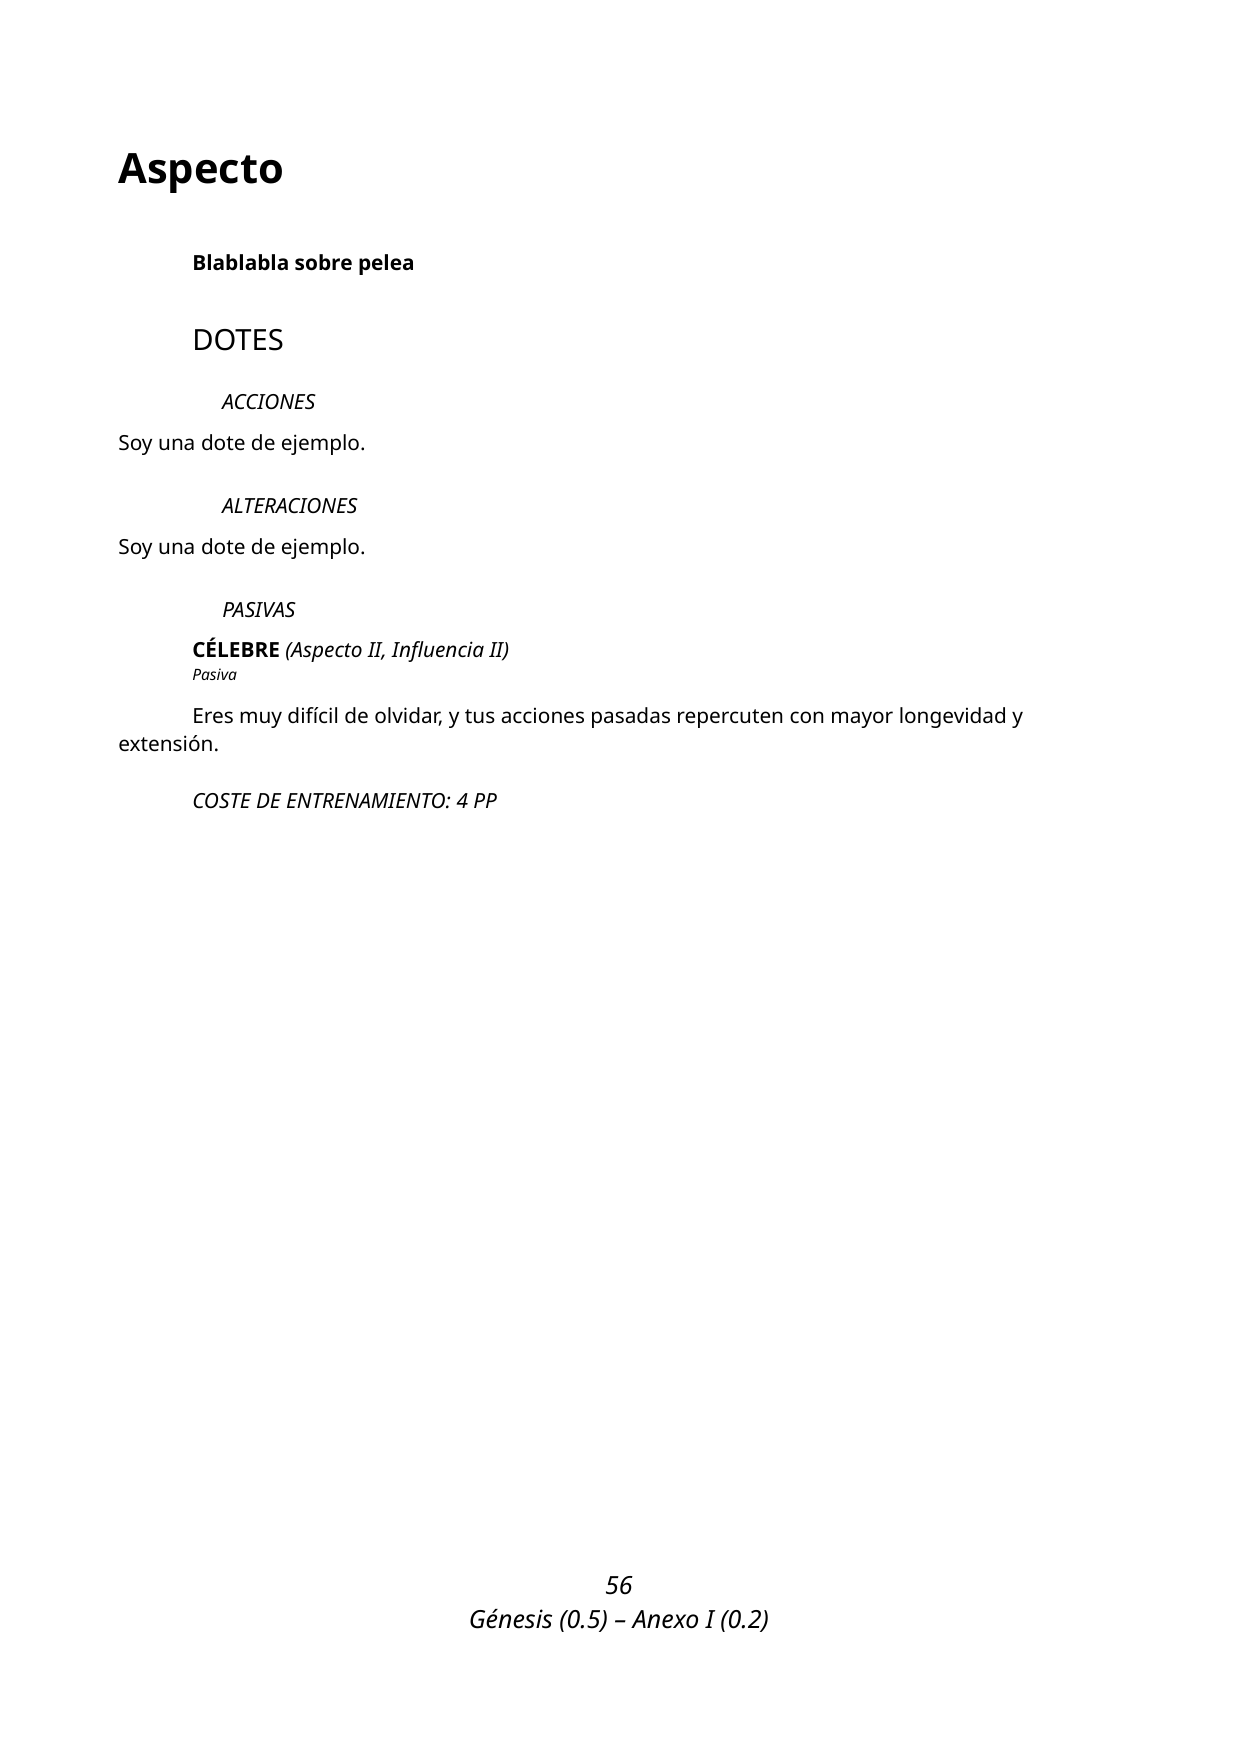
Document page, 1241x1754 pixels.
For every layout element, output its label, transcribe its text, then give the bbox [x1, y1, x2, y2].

subtitle ALTERACIONES [118, 488, 1122, 519]
text Eres muy difícil de olvidar, y tus acciones pasadas repercuten con mayor longevidad y extensión. [118, 701, 1122, 758]
subtitle Aspecto [118, 139, 1122, 196]
subtitle ACCIONES [118, 384, 1122, 416]
subtitle DOTES [118, 319, 1122, 359]
text CÉLEBRE (Aspecto II, Influencia II) [118, 636, 1122, 664]
text Pasiva [192, 664, 1122, 701]
subtitle PASIVAS [118, 592, 1122, 623]
text COSTE DE ENTRENAMIENTO: 4 PP [118, 786, 1122, 815]
text Soy una dote de ejemplo. [118, 532, 1122, 560]
text Blablabla sobre pelea [118, 248, 1122, 276]
text Soy una dote de ejemplo. [118, 428, 1122, 457]
